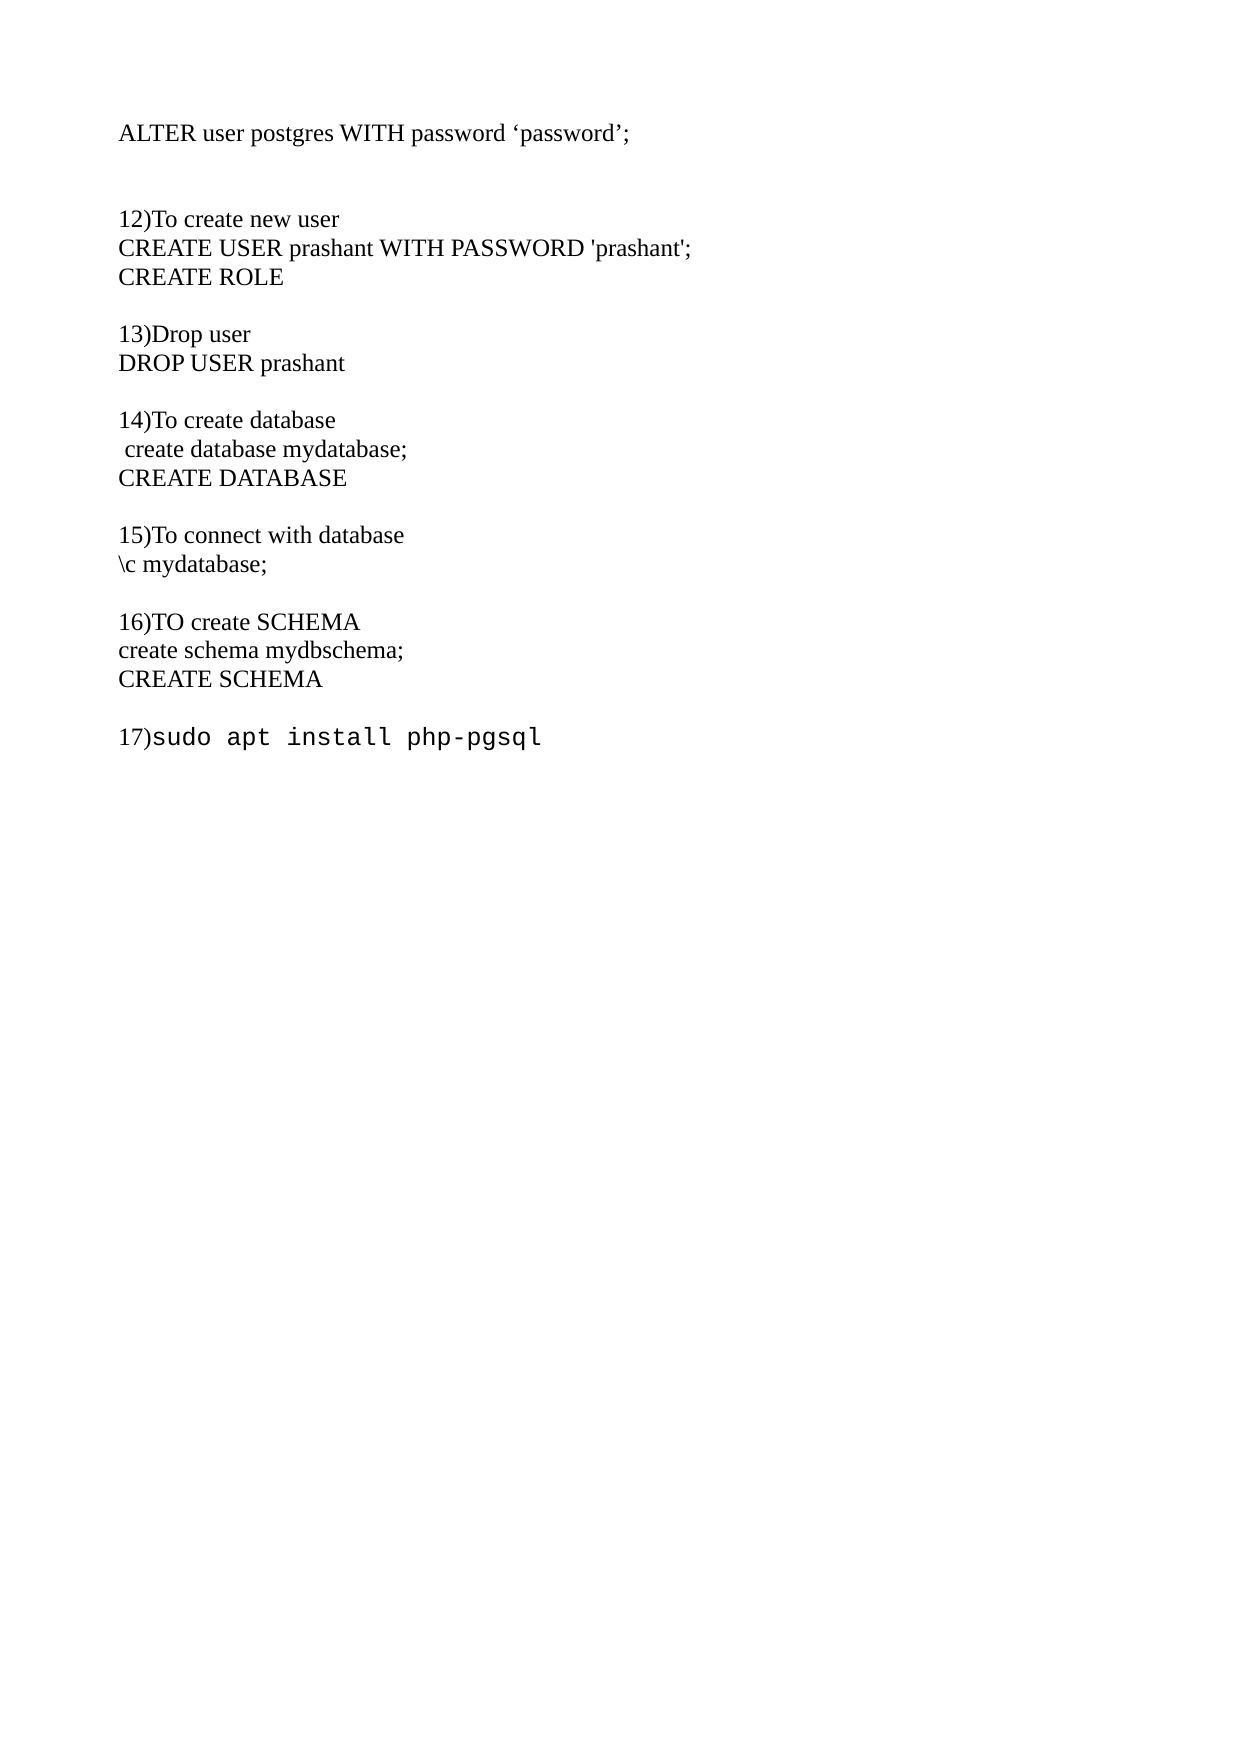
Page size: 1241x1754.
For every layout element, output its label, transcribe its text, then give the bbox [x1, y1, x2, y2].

text 17)sudo apt install php-pgsql [118, 722, 1122, 753]
text create database mydatabase; [118, 434, 1122, 463]
text create schema mydbschema; [118, 636, 1122, 664]
text DROP USER prashant [118, 348, 1122, 377]
text CREATE SCHEMA [118, 664, 1122, 693]
text 14)To create database [118, 406, 1122, 434]
text CREATE DATABASE [118, 463, 1122, 492]
text 13)Drop user [118, 319, 1122, 348]
text CREATE ROLE [118, 262, 1122, 291]
text 15)To connect with database [118, 521, 1122, 549]
text 12)To create new user [118, 204, 1122, 233]
text CREATE USER prashant WITH PASSWORD 'prashant'; [118, 233, 1122, 262]
text ALTER user postgres WITH password ‘password’; [118, 118, 1122, 147]
text \c mydatabase; [118, 549, 1122, 578]
text 16)TO create SCHEMA [118, 607, 1122, 636]
